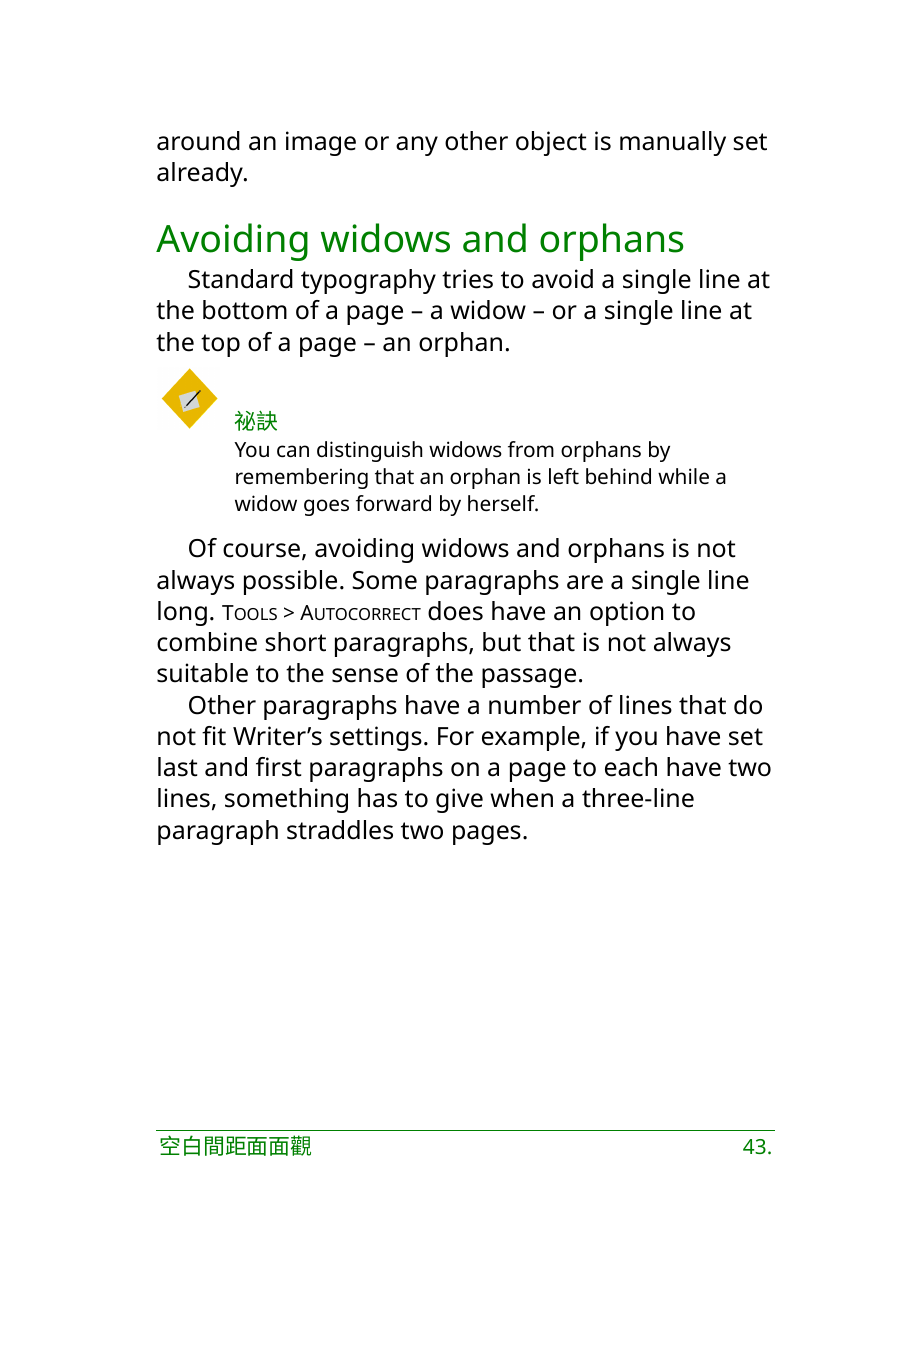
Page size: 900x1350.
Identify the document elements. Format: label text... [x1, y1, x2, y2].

list 祕訣 [156, 366, 775, 436]
text Other paragraphs have a number of lines that do not fit Writer’s settings. For example, if you have set last and first paragraphs on a page to each have two lines, something has to give when a three-line paragraph straddles two pages. [156, 689, 775, 845]
picture [157, 367, 220, 430]
subtitle Avoiding widows and orphans [156, 212, 775, 263]
text Of course, avoiding widows and orphans is not always possible. Some paragraphs are a single line long. Tools > Autocorrect does have an option to combine short paragraphs, but that is not always suitable to the sense of the passage. [156, 533, 775, 689]
text around an image or any other object is manually set already. [156, 125, 775, 187]
text Standard typography tries to avoid a single line at the bottom of a page – a widow – or a single line at the top of a page – an orphan. [156, 263, 775, 357]
text You can distinguish widows from orphans by remembering that an orphan is left behind while a widow goes forward by herself. [234, 436, 775, 517]
